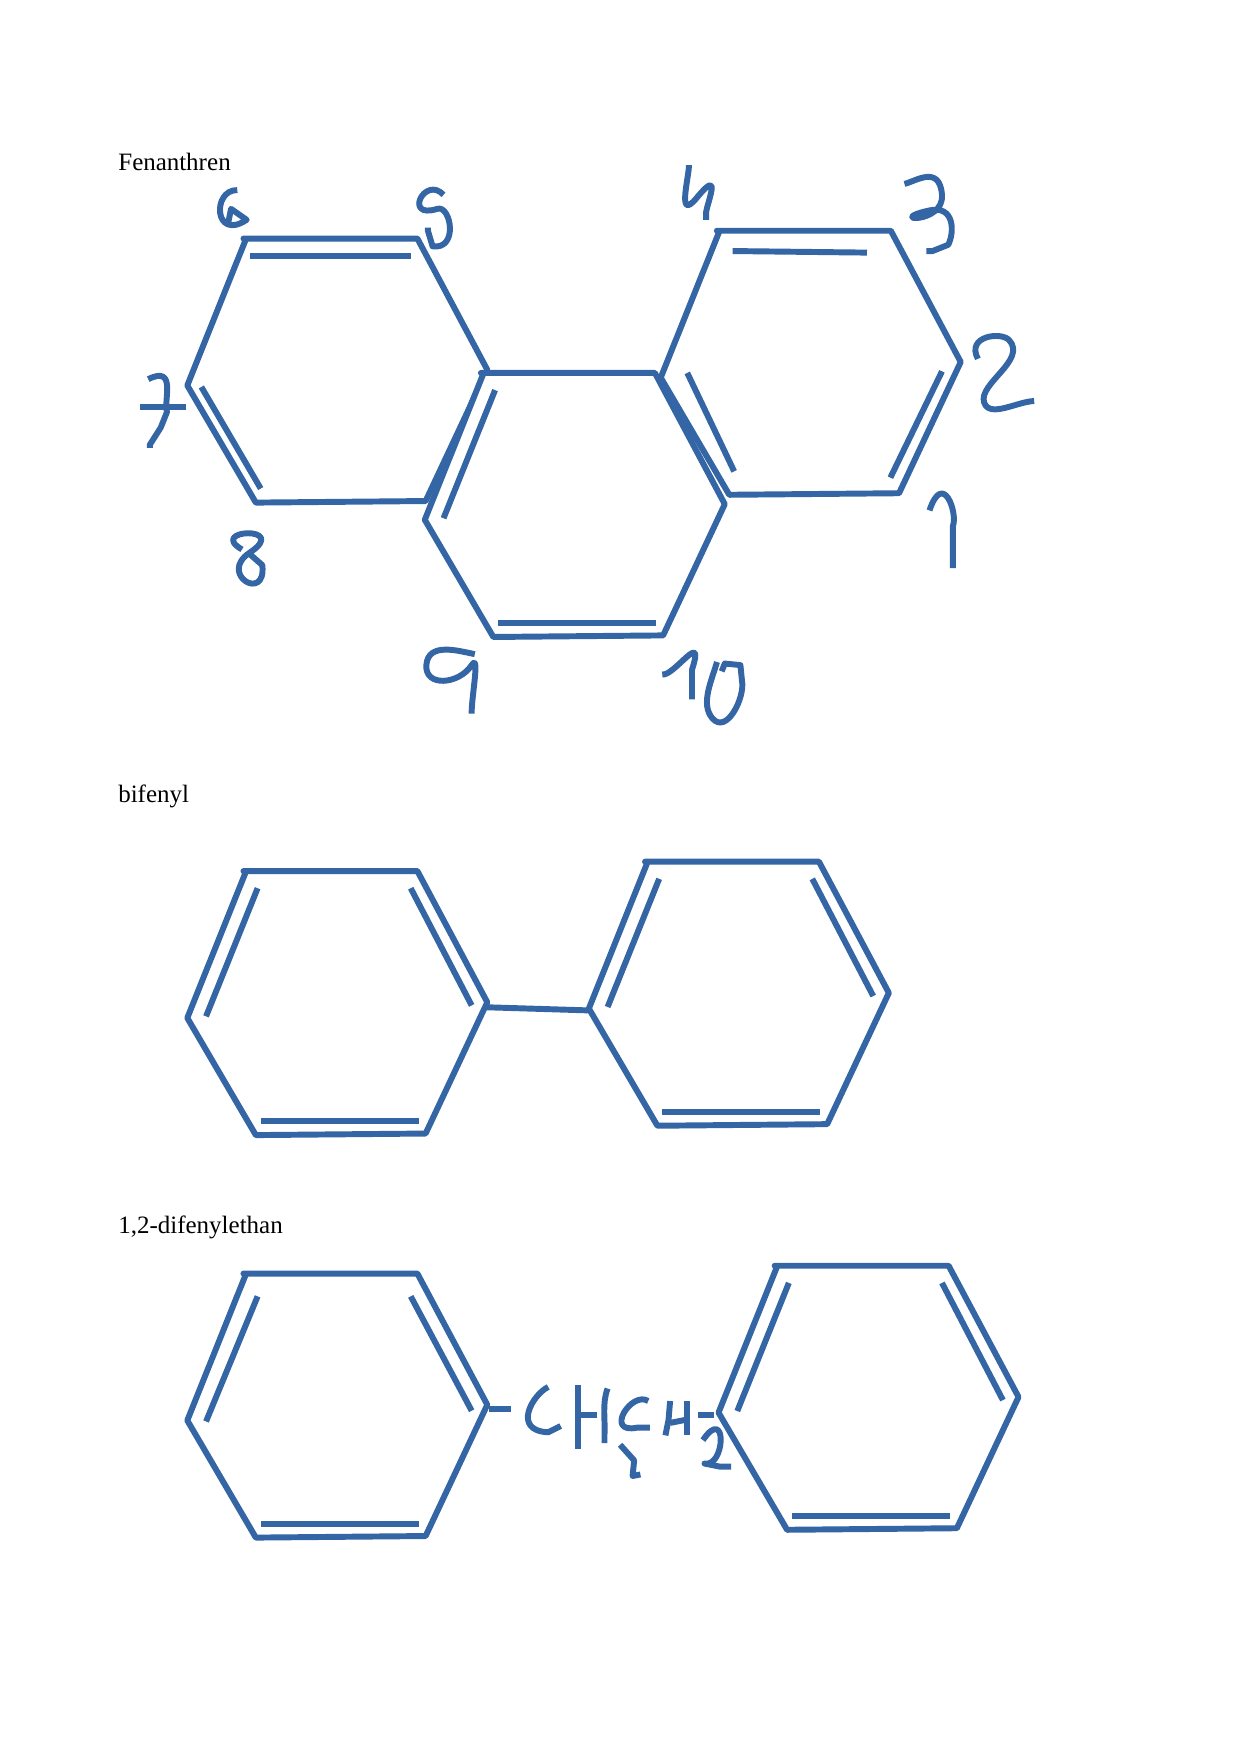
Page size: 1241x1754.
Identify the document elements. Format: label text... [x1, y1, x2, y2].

text Fenanthren [118, 147, 1122, 176]
text bifenyl [118, 779, 1122, 808]
text 1,2-difenylethan [118, 1211, 1122, 1239]
